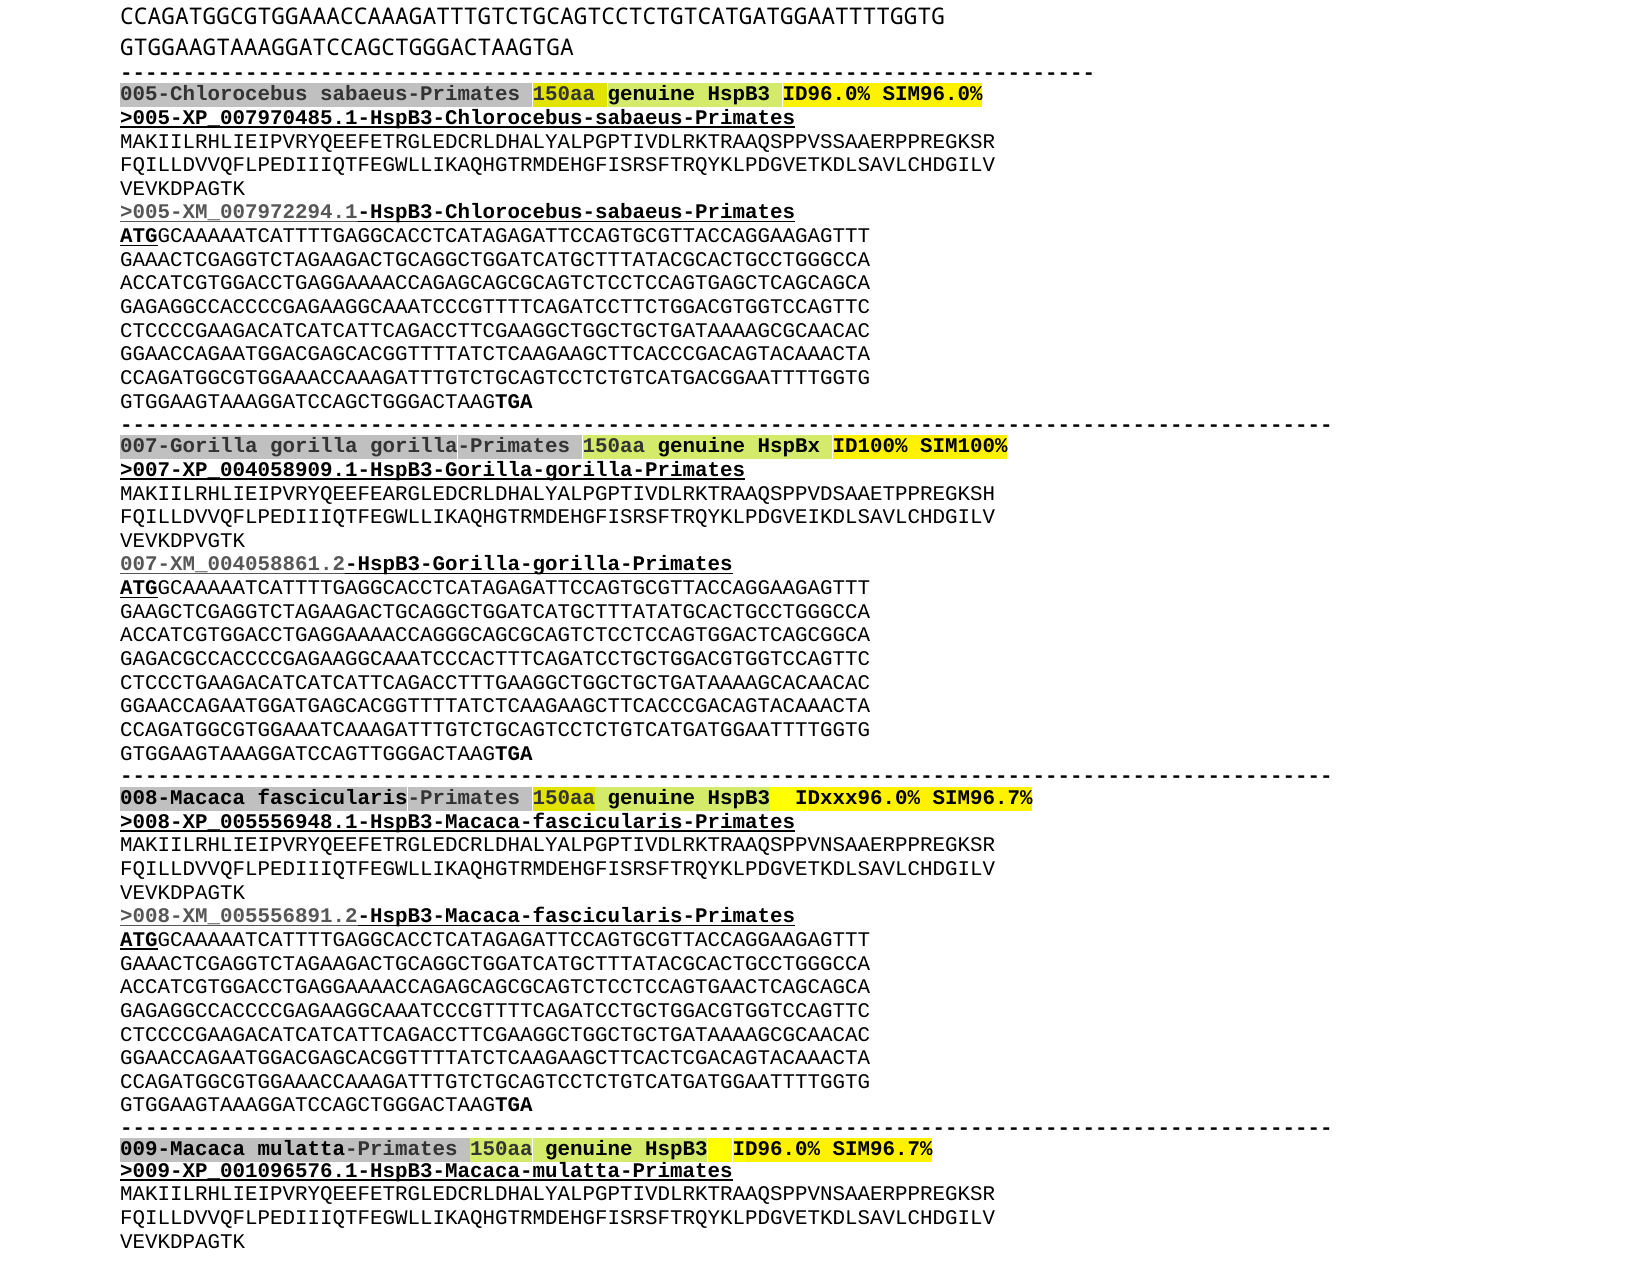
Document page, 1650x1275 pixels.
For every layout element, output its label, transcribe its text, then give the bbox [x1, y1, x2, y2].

text CTCCCTGAAGACATCATCATTCAGACCTTTGAAGGCTGGCTGCTGATAAAAGCACAACAC [120, 672, 1535, 695]
text GAGAGGCCACCCCGAGAAGGCAAATCCCGTTTTCAGATCCTGCTGGACGTGGTCCAGTTC [120, 1000, 1535, 1023]
text ACCATCGTGGACCTGAGGAAAACCAGAGCAGCGCAGTCTCCTCCAGTGAACTCAGCAGCA [120, 976, 1535, 1000]
text CTCCCCGAAGACATCATCATTCAGACCTTCGAAGGCTGGCTGCTGATAAAAGCGCAACAC [120, 1023, 1535, 1047]
text ATGGCAAAAATCATTTTGAGGCACCTCATAGAGATTCCAGTGCGTTACCAGGAAGAGTTT [120, 225, 1535, 249]
text CCAGATGGCGTGGAAACCAAAGATTTGTCTGCAGTCCTCTGTCATGATGGAATTTTGGTG [120, 0, 1535, 31]
text 005-Chlorocebus sabaeus-Primates 150aa genuine HspB3 ID96.0% SIM96.0% [120, 83, 1337, 107]
text CTCCCCGAAGACATCATCATTCAGACCTTCGAAGGCTGGCTGCTGATAAAAGCGCAACAC [120, 320, 1535, 343]
text >005-XM_007972294.1-HspB3-Chlorocebus-sabaeus-Primates [120, 202, 1535, 225]
text >007-XP_004058909.1-HspB3-Gorilla-gorilla-Primates [120, 459, 1535, 482]
text GAAGCTCGAGGTCTAGAAGACTGCAGGCTGGATCATGCTTTATATGCACTGCCTGGGCCA [120, 601, 1535, 624]
text GTGGAAGTAAAGGATCCAGCTGGGACTAAGTGA [120, 391, 1337, 414]
text ATGGCAAAAATCATTTTGAGGCACCTCATAGAGATTCCAGTGCGTTACCAGGAAGAGTTT [120, 929, 1535, 953]
text FQILLDVVQFLPEDIIIQTFEGWLLIKAQHGTRMDEHGFISRSFTRQYKLPDGVETKDLSAVLCHDGILV [120, 1207, 1535, 1231]
text GTGGAAGTAAAGGATCCAGCTGGGACTAAGTGA [120, 1094, 1337, 1118]
text FQILLDVVQFLPEDIIIQTFEGWLLIKAQHGTRMDEHGFISRSFTRQYKLPDGVEIKDLSAVLCHDGILV [120, 506, 1535, 530]
text VEVKDPAGTK [120, 1231, 1535, 1254]
text VEVKDPVGTK [120, 530, 1535, 553]
text FQILLDVVQFLPEDIIIQTFEGWLLIKAQHGTRMDEHGFISRSFTRQYKLPDGVETKDLSAVLCHDGILV [120, 858, 1535, 882]
text 007-Gorilla gorilla gorilla-Primates 150aa genuine HspBx ID100% SIM100% [120, 435, 1337, 459]
text 009-Macaca mulatta-Primates 150aa genuine HspB3 ID96.0% SIM96.7% [120, 1139, 1337, 1160]
text >008-XM_005556891.2-HspB3-Macaca-fascicularis-Primates [120, 905, 1535, 929]
text GTGGAAGTAAAGGATCCAGCTGGGACTAAGTGA [120, 31, 1535, 62]
text GGAACCAGAATGGACGAGCACGGTTTTATCTCAAGAAGCTTCACTCGACAGTACAAACTA [120, 1047, 1535, 1071]
text CCAGATGGCGTGGAAACCAAAGATTTGTCTGCAGTCCTCTGTCATGACGGAATTTTGGTG [120, 367, 1535, 391]
text MAKIILRHLIEIPVRYQEEFEARGLEDCRLDHALYALPGPTIVDLRKTRAAQSPPVDSAAETPPREGKSH [120, 482, 1535, 506]
text VEVKDPAGTK [120, 178, 1535, 202]
text ------------------------------------------------------------------------------------------------- [120, 414, 1337, 435]
text GAAACTCGAGGTCTAGAAGACTGCAGGCTGGATCATGCTTTATACGCACTGCCTGGGCCA [120, 953, 1535, 976]
text ------------------------------------------------------------------------------------------------- [120, 766, 1337, 787]
text CCAGATGGCGTGGAAATCAAAGATTTGTCTGCAGTCCTCTGTCATGATGGAATTTTGGTG [120, 719, 1535, 743]
text VEVKDPAGTK [120, 882, 1535, 905]
text 007-XM_004058861.2-HspB3-Gorilla-gorilla-Primates [120, 553, 1535, 577]
text ATGGCAAAAATCATTTTGAGGCACCTCATAGAGATTCCAGTGCGTTACCAGGAAGAGTTT [120, 577, 1535, 601]
text >008-XP_005556948.1-HspB3-Macaca-fascicularis-Primates [120, 811, 1535, 834]
text ------------------------------------------------------------------------------------------------- [120, 1118, 1337, 1139]
text ACCATCGTGGACCTGAGGAAAACCAGAGCAGCGCAGTCTCCTCCAGTGAGCTCAGCAGCA [120, 272, 1535, 296]
text MAKIILRHLIEIPVRYQEEFETRGLEDCRLDHALYALPGPTIVDLRKTRAAQSPPVNSAAERPPREGKSR [120, 834, 1535, 858]
text MAKIILRHLIEIPVRYQEEFETRGLEDCRLDHALYALPGPTIVDLRKTRAAQSPPVNSAAERPPREGKSR [120, 1183, 1535, 1207]
text ------------------------------------------------------------------------------ [120, 62, 1337, 83]
text GAGACGCCACCCCGAGAAGGCAAATCCCACTTTCAGATCCTGCTGGACGTGGTCCAGTTC [120, 648, 1535, 672]
text FQILLDVVQFLPEDIIIQTFEGWLLIKAQHGTRMDEHGFISRSFTRQYKLPDGVETKDLSAVLCHDGILV [120, 154, 1535, 178]
text MAKIILRHLIEIPVRYQEEFETRGLEDCRLDHALYALPGPTIVDLRKTRAAQSPPVSSAAERPPREGKSR [120, 131, 1535, 154]
text CCAGATGGCGTGGAAACCAAAGATTTGTCTGCAGTCCTCTGTCATGATGGAATTTTGGTG [120, 1071, 1535, 1094]
text GTGGAAGTAAAGGATCCAGTTGGGACTAAGTGA [120, 743, 1337, 766]
text >009-XP_001096576.1-HspB3-Macaca-mulatta-Primates [120, 1160, 1535, 1183]
text >005-XP_007970485.1-HspB3-Chlorocebus-sabaeus-Primates [120, 107, 1535, 131]
text ACCATCGTGGACCTGAGGAAAACCAGGGCAGCGCAGTCTCCTCCAGTGGACTCAGCGGCA [120, 624, 1535, 648]
text GAAACTCGAGGTCTAGAAGACTGCAGGCTGGATCATGCTTTATACGCACTGCCTGGGCCA [120, 249, 1535, 272]
text GGAACCAGAATGGACGAGCACGGTTTTATCTCAAGAAGCTTCACCCGACAGTACAAACTA [120, 343, 1535, 367]
text GGAACCAGAATGGATGAGCACGGTTTTATCTCAAGAAGCTTCACCCGACAGTACAAACTA [120, 695, 1535, 719]
text GAGAGGCCACCCCGAGAAGGCAAATCCCGTTTTCAGATCCTTCTGGACGTGGTCCAGTTC [120, 296, 1535, 320]
text 008-Macaca fascicularis-Primates 150aa genuine HspB3 IDxxx96.0% SIM96.7% [120, 787, 1337, 811]
